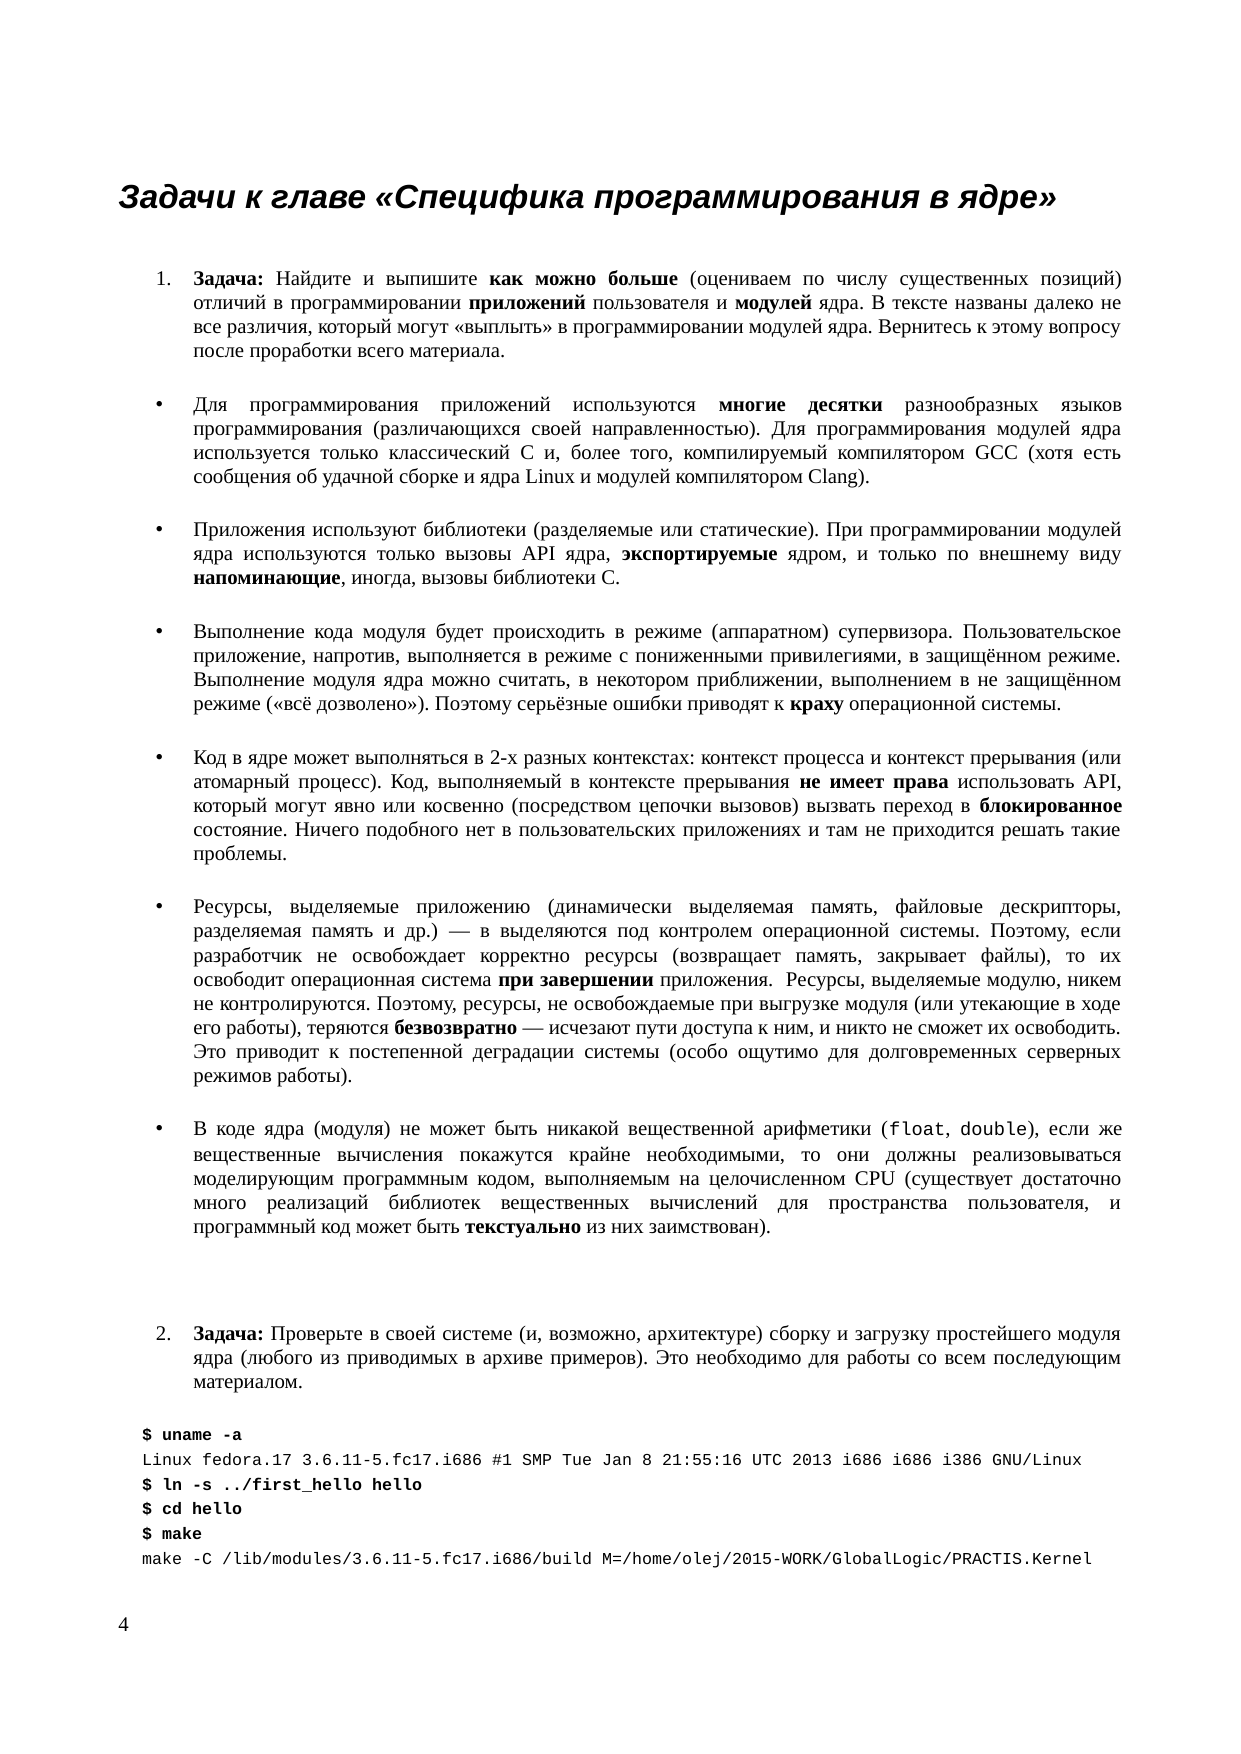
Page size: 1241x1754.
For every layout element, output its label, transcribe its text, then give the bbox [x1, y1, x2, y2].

list Ресурсы, выделяемые приложению (динамически выделяемая память, файловые дескрипторы, разделяемая память и др.) — в выделяются под контролем операционной системы. Поэтому, если разработчик не освобождает корректно ресурсы (возвращает память, закрывает файлы), то их освободит операционная система при завершении приложения. Ресурсы, выделяемые модулю, никем не контролируются. Поэтому, ресурсы, не освобождаемые при выгрузке модуля (или утекающие в ходе его работы), теряются безвозвратно — исчезают пути доступа к ним, и никто не сможет их освободить. Это приводит к постепенной деградации системы (особо ощутимо для долговременных серверных режимов работы). [156, 894, 1122, 1087]
text make -C /lib/modules/3.6.11-5.fc17.i686/build M=/home/olej/2015-WORK/GlobalLogic/PRACTIS.Kernel [142, 1551, 1122, 1569]
list Задача: Проверьте в своей системе (и, возможно, архитектуре) сборку и загрузку простейшего модуля ядра (любого из приводимых в архиве примеров). Это необходимо для работы со всем последующим материалом. [156, 1321, 1122, 1393]
list Выполнение кода модуля будет происходить в режиме (аппаратном) супервизора. Пользовательское приложение, напротив, выполняется в режиме с пониженными привилегиями, в защищённом режиме. Выполнение модуля ядра можно считать, в некотором приближении, выполнением в не защищённом режиме («всё дозволено»). Поэтому серьёзные ошибки приводят к краху операционной системы. [156, 619, 1122, 715]
text $ cd hello [142, 1501, 1122, 1520]
text $ make [142, 1526, 1122, 1544]
list В коде ядра (модуля) не может быть никакой вещественной арифметики (float, double), если же вещественные вычисления покажутся крайне необходимыми, то они должны реализовываться моделирующим программным кодом, выполняемым на целочисленном CPU (существует достаточно много реализаций библиотек вещественных вычислений для пространства пользователя, и программный код может быть текстуально из них заимствован). [156, 1116, 1122, 1238]
list Задача: Найдите и выпишите как можно больше (оцениваем по числу существенных позиций) отличий в программировании приложений пользователя и модулей ядра. В тексте названы далеко не все различия, который могут «выплыть» в программировании модулей ядра. Вернитесь к этому вопросу после проработки всего материала. [156, 266, 1122, 362]
text $ uname -a [142, 1427, 1122, 1445]
subtitle Задачи к главе «Специфика программирования в ядре» [118, 177, 1122, 216]
list Для программирования приложений используются многие десятки разнообразных языков программирования (различающихся своей направленностью). Для программирования модулей ядра используется только классический C и, более того, компилируемый компилятором GCC (хотя есть сообщения об удачной сборке и ядра Linux и модулей компилятором Clang). [156, 391, 1122, 488]
text $ ln -s ../first_hello hello [142, 1476, 1122, 1495]
list Код в ядре может выполняться в 2-х разных контекстах: контекст процесса и контекст прерывания (или атомарный процесс). Код, выполняемый в контексте прерывания не имеет права использовать API, который могут явно или косвенно (посредством цепочки вызовов) вызвать переход в блокированное состояние. Ничего подобного нет в пользовательских приложениях и там не приходится решать такие проблемы. [156, 744, 1122, 865]
list Приложения используют библиотеки (разделяемые или статические). При программировании модулей ядра используются только вызовы API ядра, экспортируемые ядром, и только по внешнему виду напоминающие, иногда, вызовы библиотеки C. [156, 517, 1122, 589]
text Linux fedora.17 3.6.11-5.fc17.i686 #1 SMP Tue Jan 8 21:55:16 UTC 2013 i686 i686 i386 GNU/Linux [142, 1451, 1122, 1470]
